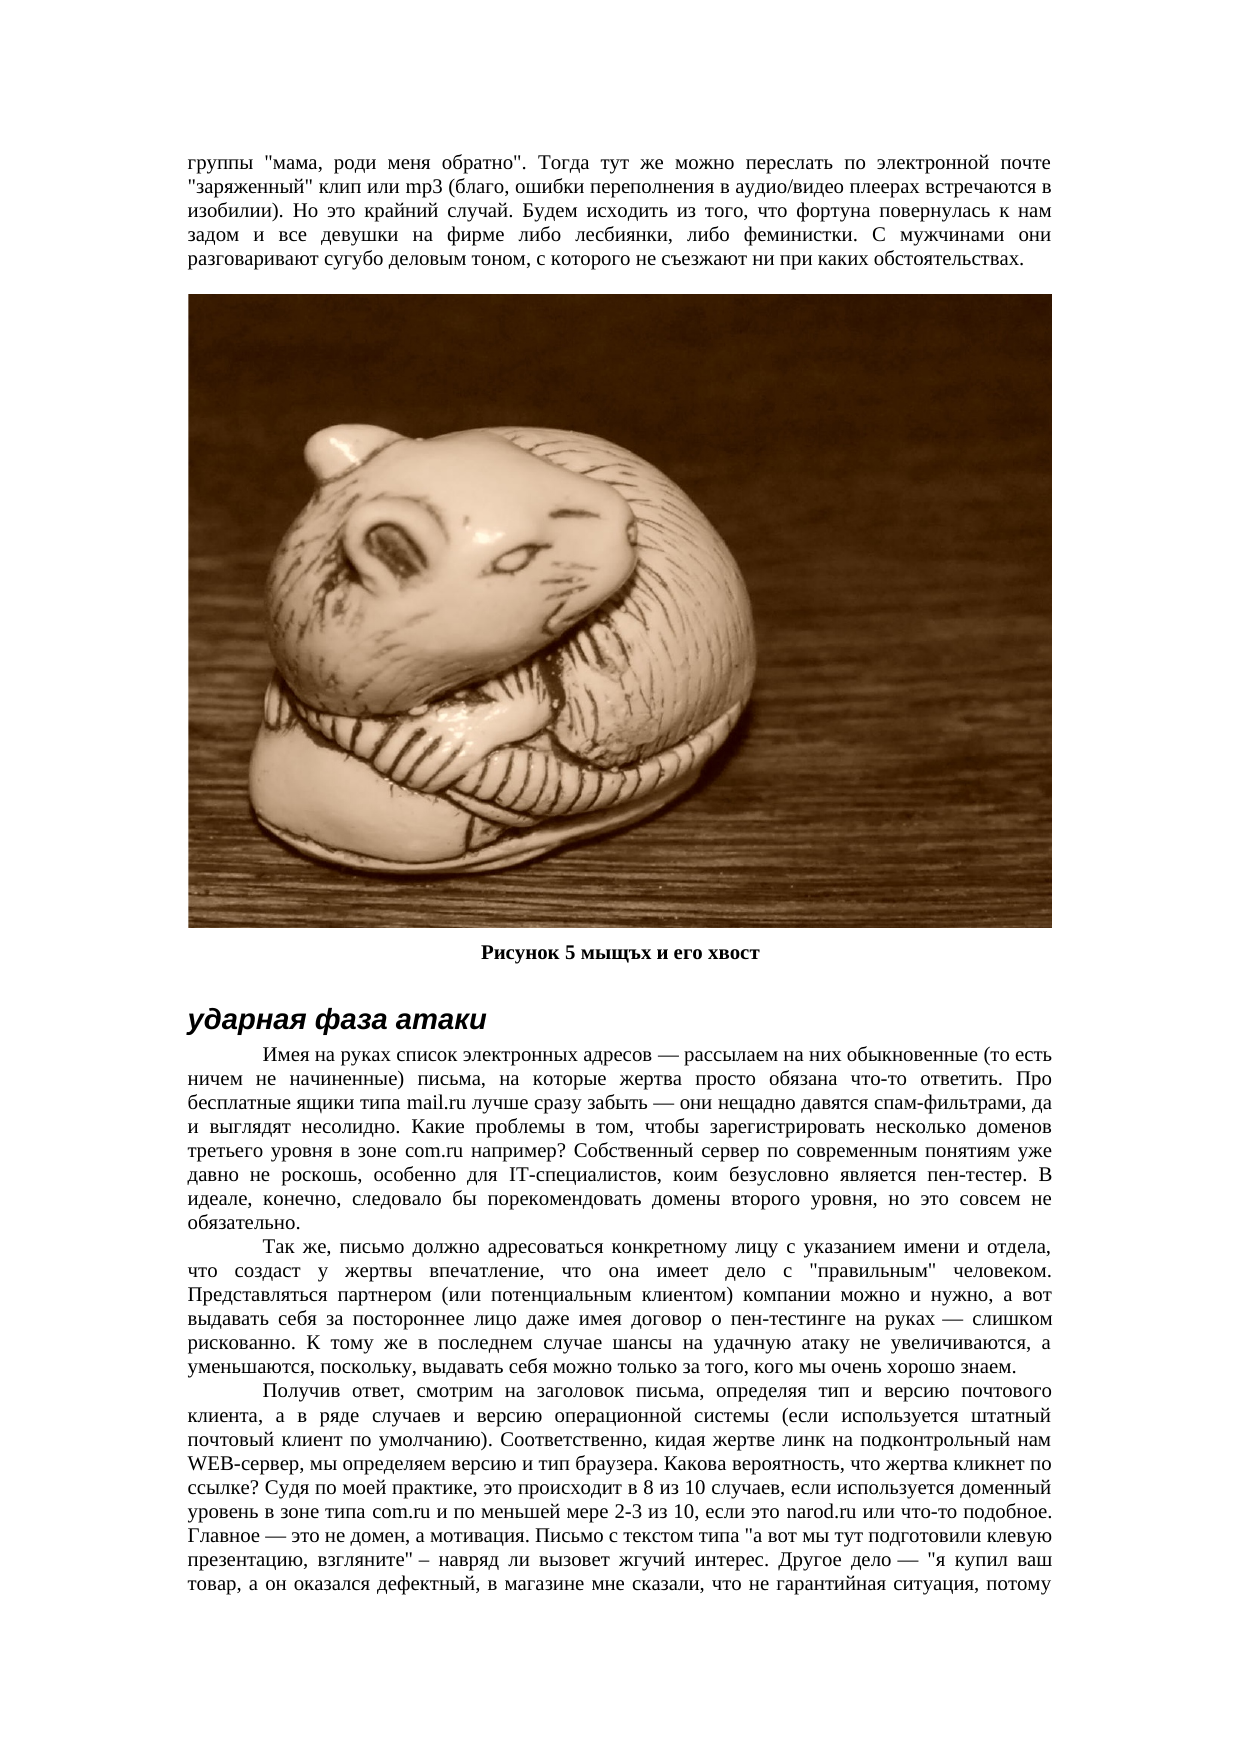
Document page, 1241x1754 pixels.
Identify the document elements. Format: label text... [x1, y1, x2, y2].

text Рисунок 5 мыщъх и его хвост [187, 940, 1053, 964]
text Так же, письмо должно адресоваться конкретному лицу с указанием имени и отдела, что создаст у жертвы впечатление, что она имеет дело с "правильным" человеком. Представляться партнером (или потенциальным клиентом) компании можно и нужно, а вот выдавать себя за постороннее лицо даже имея договор о пен-тестинге на руках — слишком рискованно. К тому же в последнем случае шансы на удачную атаку не увеличиваются, а уменьшаются, поскольку, выдавать себя можно только за того, кого мы очень хорошо знаем. [187, 1234, 1053, 1378]
picture [188, 294, 1052, 928]
text Получив ответ, смотрим на заголовок письма, определяя тип и версию почтового клиента, а в ряде случаев и версию операционной системы (если используется штатный почтовый клиент по умолчанию). Соответственно, кидая жертве линк на подконтрольный нам WEB-сервер, мы определяем версию и тип браузера. Какова вероятность, что жертва кликнет по ссылке? Судя по моей практике, это происходит в 8 из 10 случаев, если используется доменный уровень в зоне типа com.ru и по меньшей мере 2-3 из 10, если это narod.ru или что-то подобное. Главное — это не домен, а мотивация. Письмо с текстом типа "а вот мы тут подготовили клевую презентацию, взгляните" – навряд ли вызовет жгучий интерес. Другое дело — "я купил ваш товар, а он оказался дефектный, в магазине мне сказали, что не гарантийная ситуация, потому [187, 1378, 1053, 1595]
text группы "мама, роди меня обратно". Тогда тут же можно переслать по электронной почте "заряженный" клип или mp3 (благо, ошибки переполнения в аудио/видео плеерах встречаются в изобилии). Но это крайний случай. Будем исходить из того, что фортуна повернулась к нам задом и все девушки на фирме либо лесбиянки, либо феминистки. С мужчинами они разговаривают сугубо деловым тоном, с которого не съезжают ни при каких обстоятельствах. [187, 150, 1053, 270]
text Имея на руках список электронных адресов — рассылаем на них обыкновенные (то есть ничем не начиненные) письма, на которые жертва просто обязана что-то ответить. Про бесплатные ящики типа mail.ru лучше сразу забыть — они нещадно давятся спам-фильтрами, да и выглядят несолидно. Какие проблемы в том, чтобы зарегистрировать несколько доменов третьего уровня в зоне com.ru например? Собственный сервер по современным понятиям уже давно не роскошь, особенно для IT-специалистов, коим безусловно является пен-тестер. В идеале, конечно, следовало бы порекомендовать домены второго уровня, но это совсем не обязательно. [187, 1042, 1053, 1234]
subtitle ударная фаза атаки [187, 1002, 1053, 1035]
